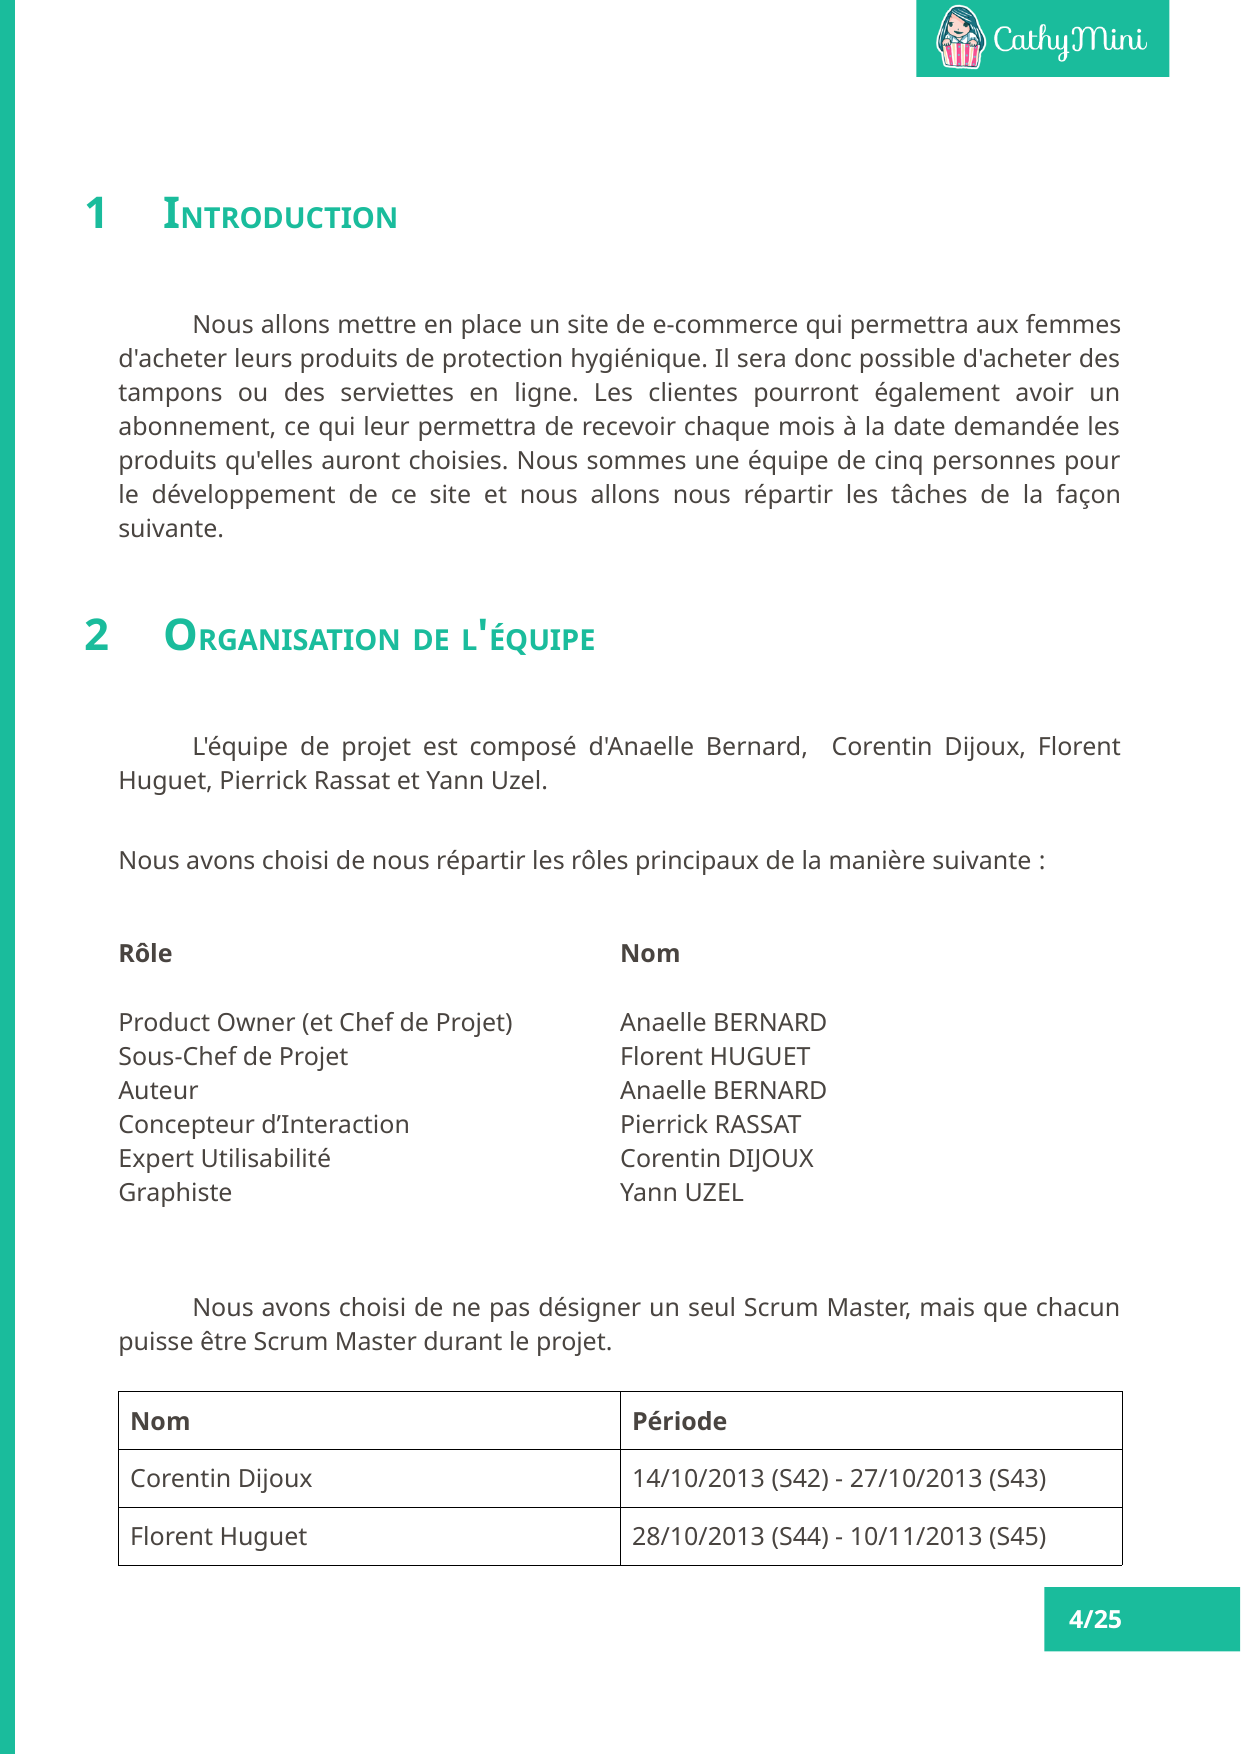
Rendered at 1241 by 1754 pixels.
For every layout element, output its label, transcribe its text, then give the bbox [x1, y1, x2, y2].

table_cell Florent Huguet [119, 1508, 620, 1564]
table_cell Pierrick RASSAT [620, 1106, 1122, 1141]
table_cell Graphiste [118, 1175, 620, 1209]
table_cell Product Owner (et Chef de Projet) [118, 1004, 620, 1038]
subtitle Organisation de l'équipe [73, 604, 1122, 663]
table_cell Concepteur d’Interaction [118, 1106, 620, 1141]
table_cell Anaelle BERNARD [620, 1073, 1122, 1106]
table_cell Corentin DIJOUX [620, 1141, 1122, 1174]
table_cell Yann UZEL [620, 1175, 1122, 1209]
table_cell Expert Utilisabilité [118, 1141, 620, 1174]
table_cell Corentin Dijoux [119, 1450, 620, 1507]
table_header Nom [620, 936, 1122, 1004]
text Nous avons choisi de nous répartir les rôles principaux de la manière suivante : [118, 843, 1122, 877]
table_header Rôle [118, 936, 620, 1004]
subtitle Introduction [73, 182, 1122, 241]
table_cell Sous-Chef de Projet [118, 1038, 620, 1072]
table_cell Florent HUGUET [620, 1038, 1122, 1072]
table_header Nom [119, 1392, 620, 1449]
table_cell Auteur [118, 1073, 620, 1106]
table_header Période [621, 1392, 1122, 1449]
text L'équipe de projet est composé d'Anaelle Bernard, Corentin Dijoux, Florent Huguet, Pierrick Rassat et Yann Uzel. [118, 728, 1122, 796]
text Nous allons mettre en place un site de e-commerce qui permettra aux femmes d'acheter leurs produits de protection hygiénique. Il sera donc possible d'acheter des tampons ou des serviettes en ligne. Les clientes pourront également avoir un abonnement, ce qui leur permettra de recevoir chaque mois à la date demandée les produits qu'elles auront choisies. Nous sommes une équipe de cinq personnes pour le développement de ce site et nous allons nous répartir les tâches de la façon suivante. [118, 306, 1122, 545]
text Nous avons choisi de ne pas désigner un seul Scrum Master, mais que chacun puisse être Scrum Master durant le projet. [118, 1289, 1122, 1357]
table_cell 28/10/2013 (S44) - 10/11/2013 (S45) [621, 1508, 1122, 1564]
table_cell 14/10/2013 (S42) - 27/10/2013 (S43) [621, 1450, 1122, 1507]
table_cell Anaelle BERNARD [620, 1004, 1122, 1038]
picture [929, 0, 1156, 73]
